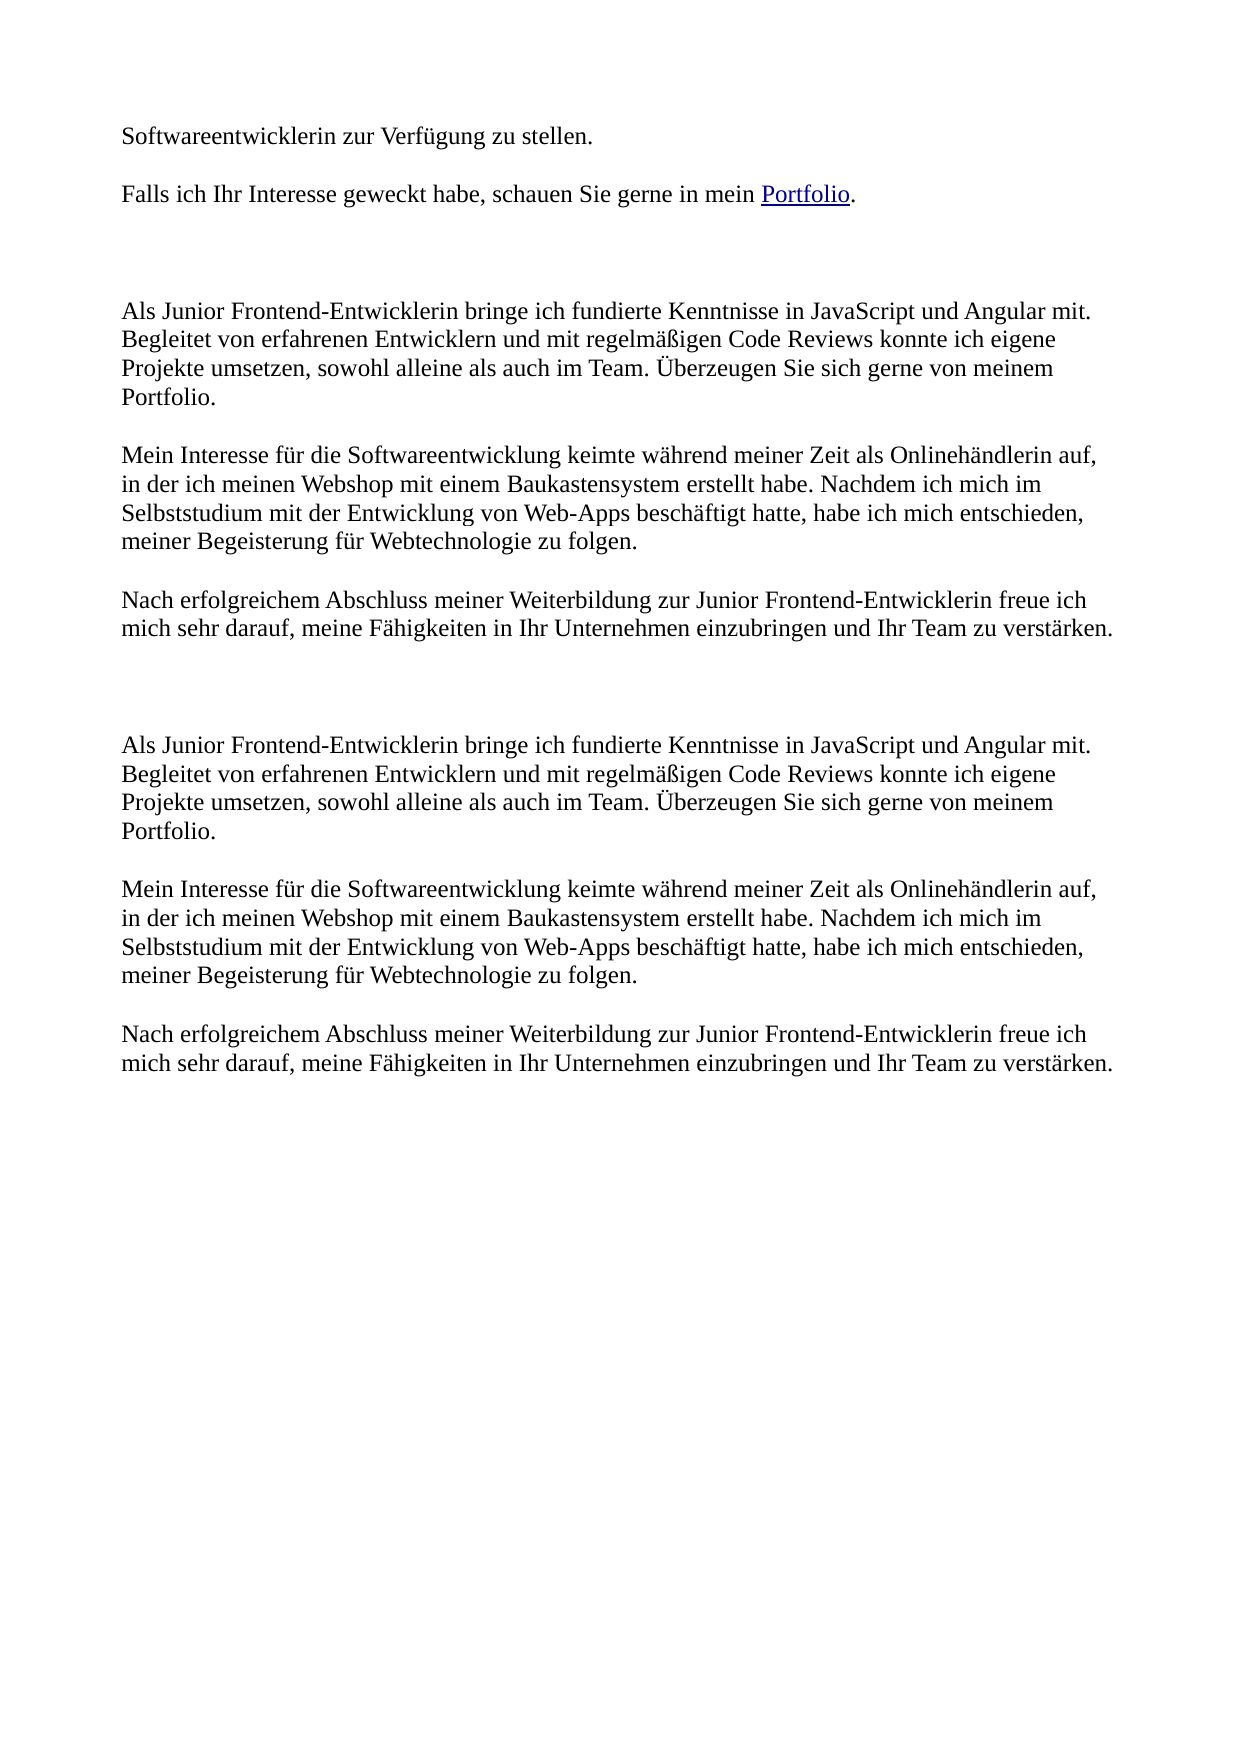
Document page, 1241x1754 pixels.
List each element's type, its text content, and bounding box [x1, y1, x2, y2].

table_cell Softwareentwicklerin zur Verfügung zu stellen. Falls ich Ihr Interesse geweckt habe, schauen Sie gerne in mein Portfolio. Als Junior Frontend-Entwicklerin bringe ich fundierte Kenntnisse in JavaScript und Angular mit. Begleitet von erfahrenen Entwicklern und mit regelmäßigen Code Reviews konnte ich eigene Projekte umsetzen, sowohl alleine als auch im Team. Überzeugen Sie sich gerne von meinem Portfolio. Mein Interesse für die Softwareentwicklung keimte während meiner Zeit als Onlinehändlerin auf, in der ich meinen Webshop mit einem Baukastensystem erstellt habe. Nachdem ich mich im Selbststudium mit der Entwicklung von Web-Apps beschäftigt hatte, habe ich mich entschieden, meiner Begeisterung für Webtechnologie zu folgen. Nach erfolgreichem Abschluss meiner Weiterbildung zur Junior Frontend-Entwicklerin freue ich mich sehr darauf, meine Fähigkeiten in Ihr Unternehmen einzubringen und Ihr Team zu verstärken. Als Junior Frontend-Entwicklerin bringe ich fundierte Kenntnisse in JavaScript und Angular mit. Begleitet von erfahrenen Entwicklern und mit regelmäßigen Code Reviews konnte ich eigene Projekte umsetzen, sowohl alleine als auch im Team. Überzeugen Sie sich gerne von meinem Portfolio. Mein Interesse für die Softwareentwicklung keimte während meiner Zeit als Onlinehändlerin auf, in der ich meinen Webshop mit einem Baukastensystem erstellt habe. Nachdem ich mich im Selbststudium mit der Entwicklung von Web-Apps beschäftigt hatte, habe ich mich entschieden, meiner Begeisterung für Webtechnologie zu folgen. Nach erfolgreichem Abschluss meiner Weiterbildung zur Junior Frontend-Entwicklerin freue ich mich sehr darauf, meine Fähigkeiten in Ihr Unternehmen einzubringen und Ihr Team zu verstärken. [118, 118, 1122, 1195]
